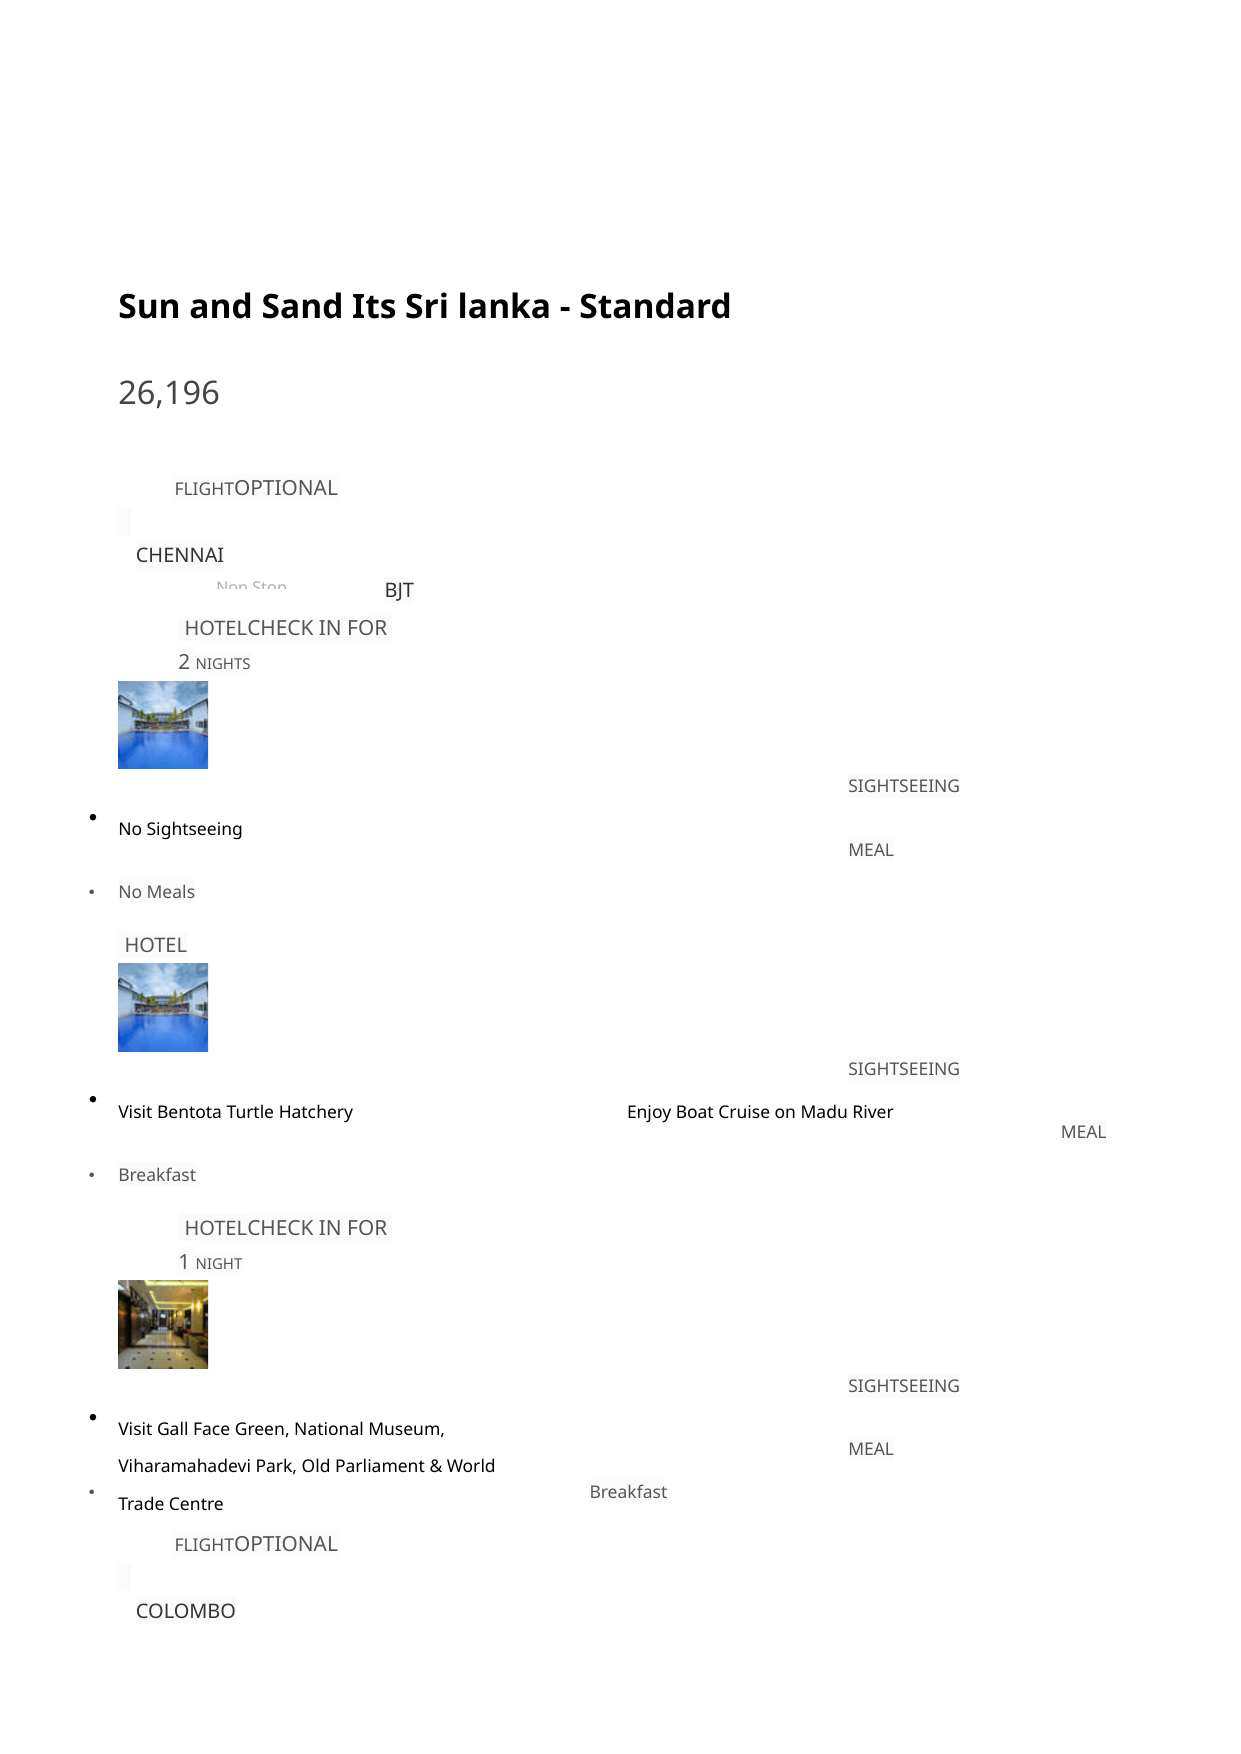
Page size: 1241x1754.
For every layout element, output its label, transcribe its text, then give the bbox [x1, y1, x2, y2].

subtitle DAY-2 [118, 903, 1122, 929]
subtitle Sun and Sand Its Sri lanka - Standard [118, 283, 1122, 328]
text FLIGHTOPTIONAL [174, 1529, 1122, 1557]
text 3/5 [539, 1111, 589, 1135]
text MEAL [539, 837, 1122, 861]
text SIGHTSEEING [118, 1057, 1122, 1081]
text SIGHTSEEING [118, 774, 1122, 798]
subtitle DAY-3 [118, 1186, 1122, 1212]
text Coco Royal3 Star [118, 1063, 831, 1111]
text [539, 1135, 589, 1144]
text HOTEL [118, 929, 1122, 958]
text COLOMBO [136, 1597, 1122, 1624]
picture [118, 963, 209, 1052]
text 3/5 [539, 828, 831, 852]
picture [118, 1280, 209, 1369]
list No Meals [118, 866, 1122, 903]
text MEAL [539, 1437, 1122, 1461]
list Breakfast [539, 1466, 1122, 1503]
picture [118, 681, 209, 769]
text SIGHTSEEING [118, 1374, 1122, 1398]
text HOTELCHECK IN FOR 1 NIGHT [178, 1212, 1122, 1275]
list Visit Gall Face Green, National Museum, Viharamahadevi Park, Old Parliament & World Trade Centre [118, 1403, 539, 1515]
list Breakfast [118, 1149, 1122, 1186]
list No Sightseeing [118, 803, 539, 840]
subtitle DAY-4 [118, 1503, 1122, 1529]
text 3/5 [539, 1428, 831, 1452]
text Coco Royal3 Star [118, 780, 831, 828]
text FLIGHTOPTIONAL [174, 473, 1122, 501]
text Non Stop [136, 577, 367, 589]
text BJT [136, 577, 1122, 618]
text HOTELCHECK IN FOR 2 NIGHTS [178, 612, 1122, 675]
text MEAL [1011, 1120, 1122, 1144]
list Enjoy Boat Cruise on Madu River [627, 1086, 1011, 1123]
text CHENNAI [136, 541, 1122, 569]
text Pearl Grand3 Star [118, 1380, 831, 1428]
list Visit Bentota Turtle Hatchery [118, 1086, 539, 1123]
text 26,196 [118, 370, 1122, 414]
subtitle DAY-1 [118, 435, 1122, 460]
